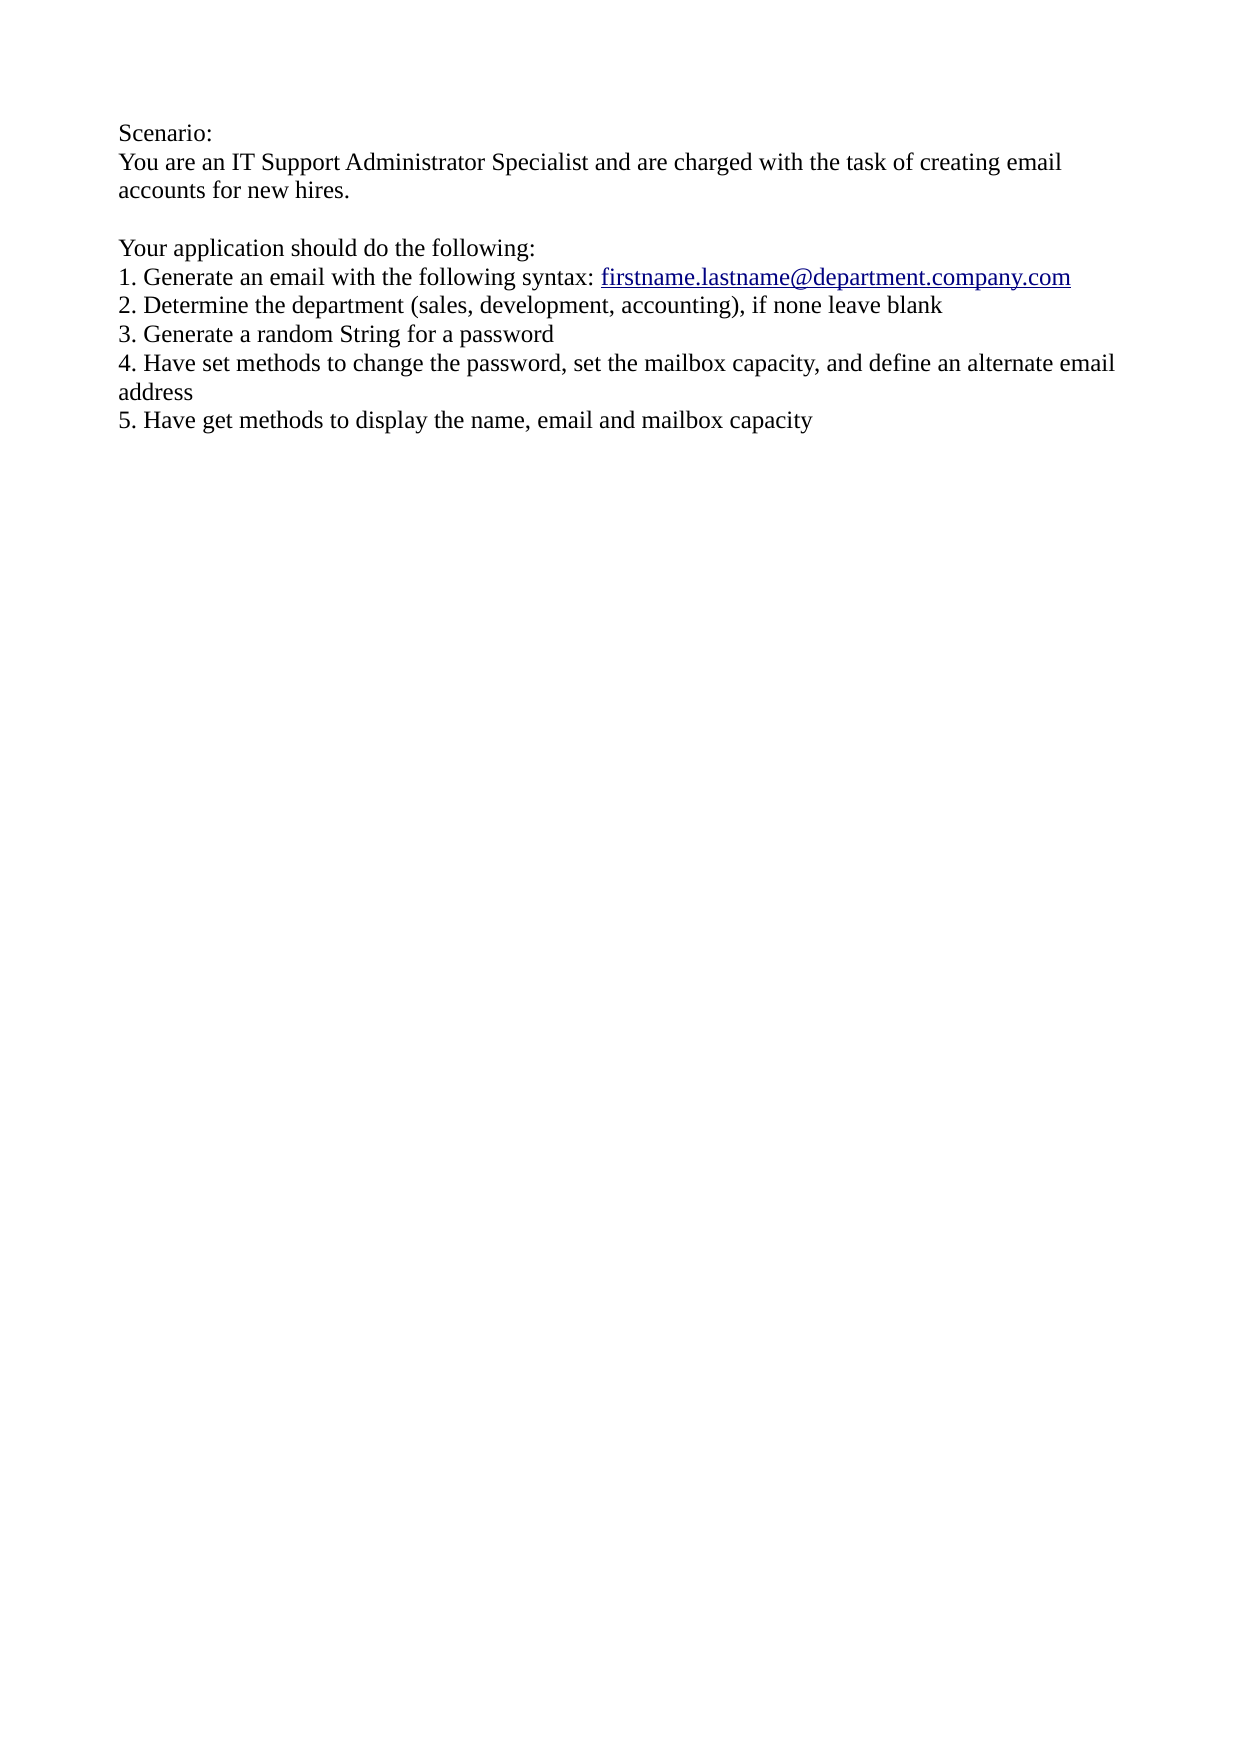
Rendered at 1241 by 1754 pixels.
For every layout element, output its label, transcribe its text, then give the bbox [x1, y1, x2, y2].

text Scenario: [118, 118, 1122, 147]
text 2. Determine the department (sales, development, accounting), if none leave blank [118, 291, 1122, 319]
text 5. Have get methods to display the name, email and mailbox capacity [118, 406, 1122, 434]
text 4. Have set methods to change the password, set the mailbox capacity, and define an alternate email address [118, 348, 1122, 406]
text 3. Generate a random String for a password [118, 319, 1122, 348]
text Your application should do the following: [118, 233, 1122, 262]
text You are an IT Support Administrator Specialist and are charged with the task of creating email accounts for new hires. [118, 147, 1122, 204]
text 1. Generate an email with the following syntax: firstname.lastname@department.company.com [118, 262, 1122, 291]
